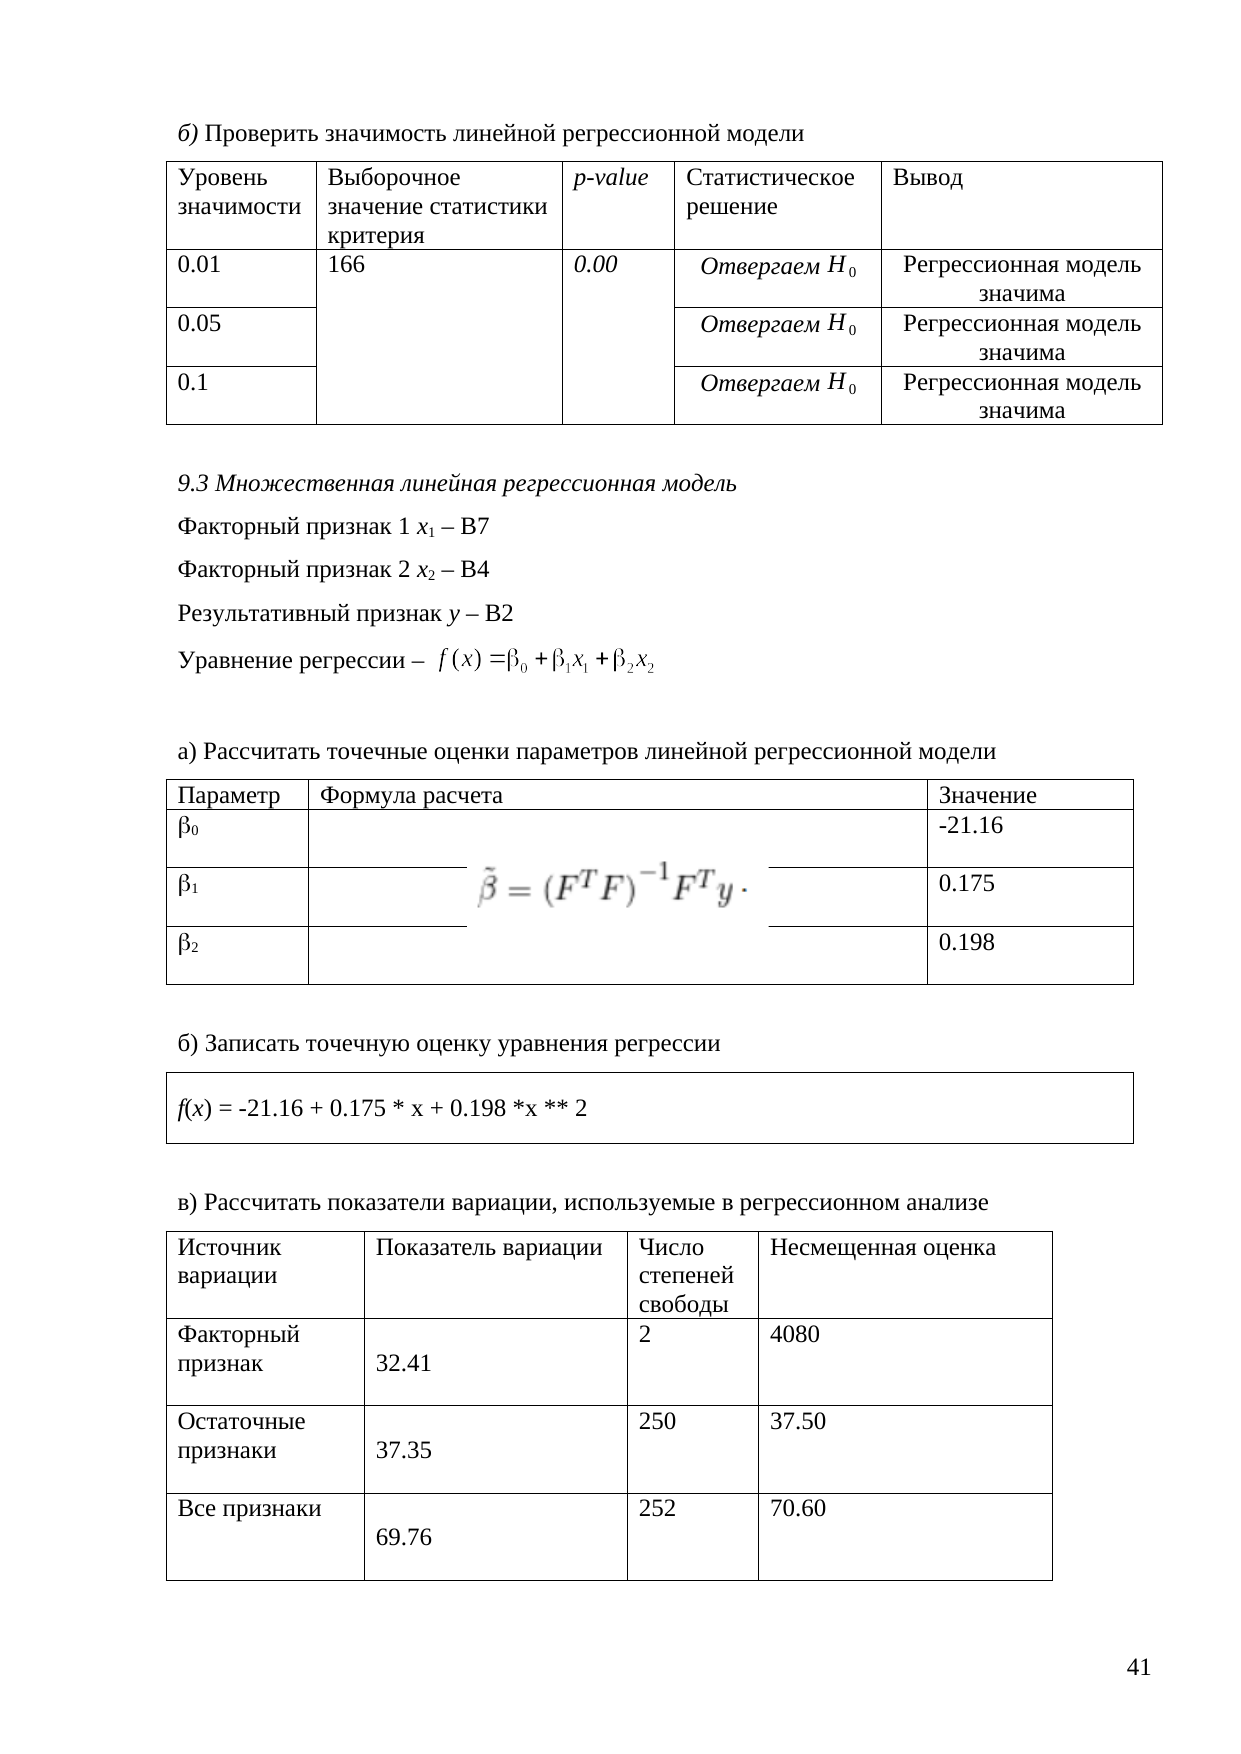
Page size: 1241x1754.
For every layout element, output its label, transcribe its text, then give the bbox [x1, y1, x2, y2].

table_cell Отвергаем [675, 250, 881, 307]
text Результативный признак y – B2 [177, 598, 1152, 626]
table_cell 0.198 [928, 927, 1133, 984]
table_cell [309, 868, 467, 926]
table_cell 0.00 [563, 250, 674, 424]
table_header p-value [563, 162, 674, 248]
table_cell 250 [628, 1406, 758, 1492]
table_header Уровень значимости [167, 162, 316, 248]
table_cell Остаточные признаки [167, 1406, 364, 1492]
table_header Статистическое решение [675, 162, 881, 248]
table_cell 37.35 [365, 1406, 627, 1492]
text Факторный признак 2 x2 – B4 [177, 554, 1152, 583]
table_cell 252 [628, 1494, 758, 1580]
text в) Рассчитать показатели вариации, используемые в регрессионном анализе [177, 1187, 1152, 1216]
text Факторный признак 1 x1 – B7 [177, 511, 1152, 540]
table_cell 166 [317, 250, 562, 424]
table_header f(x) = -21.16 + 0.175 * x + 0.198 *x ** 2 [167, 1073, 1133, 1143]
table_cell [309, 927, 927, 984]
table_cell 2 [628, 1319, 758, 1405]
table_cell 4080 [759, 1319, 1052, 1405]
table_cell 1 [167, 868, 308, 926]
table_cell 32.41 [365, 1319, 627, 1405]
table_cell Регрессионная модель значима [882, 367, 1162, 424]
text а) Рассчитать точечные оценки параметров линейной регрессионной модели [177, 736, 1152, 764]
table_cell -21.16 [928, 810, 1133, 867]
table_cell [769, 868, 927, 926]
table_cell 0.1 [167, 367, 316, 424]
table_header Значение [928, 780, 1133, 809]
table_cell 69.76 [365, 1494, 627, 1580]
table_cell Все признаки [167, 1494, 364, 1580]
table_cell 70.60 [759, 1494, 1052, 1580]
table_cell [309, 810, 927, 867]
table_cell 37.50 [759, 1406, 1052, 1492]
table_header Вывод [882, 162, 1162, 248]
table_header Число степеней свободы [628, 1232, 758, 1318]
table_header Параметр [167, 780, 308, 809]
text б) Проверить значимость линейной регрессионной модели [177, 118, 1152, 147]
table_cell 0.01 [167, 250, 316, 307]
text б) Записать точечную оценку уравнения регрессии [177, 1028, 1152, 1057]
table_cell Отвергаем [675, 308, 881, 366]
table_cell Регрессионная модель значима [882, 250, 1162, 307]
text Уравнение регрессии – [177, 641, 1152, 678]
table_cell Отвергаем [675, 367, 881, 424]
table_header Показатель вариации [365, 1232, 627, 1318]
table_cell 2 [167, 927, 308, 984]
table_header Формула расчета [309, 780, 927, 809]
table_cell Факторный признак [167, 1319, 364, 1405]
text 9.3 Множественная линейная регрессионная модель [177, 468, 1152, 497]
table_header Выборочное значение статистики критерия [317, 162, 562, 248]
table_cell Регрессионная модель значима [882, 308, 1162, 366]
table_cell 0.05 [167, 308, 316, 366]
table_cell 0.175 [928, 868, 1133, 926]
table_cell 0 [167, 810, 308, 867]
table_header Несмещенная оценка [759, 1232, 1052, 1318]
table_header Источник вариации [167, 1232, 364, 1318]
picture [467, 838, 769, 930]
